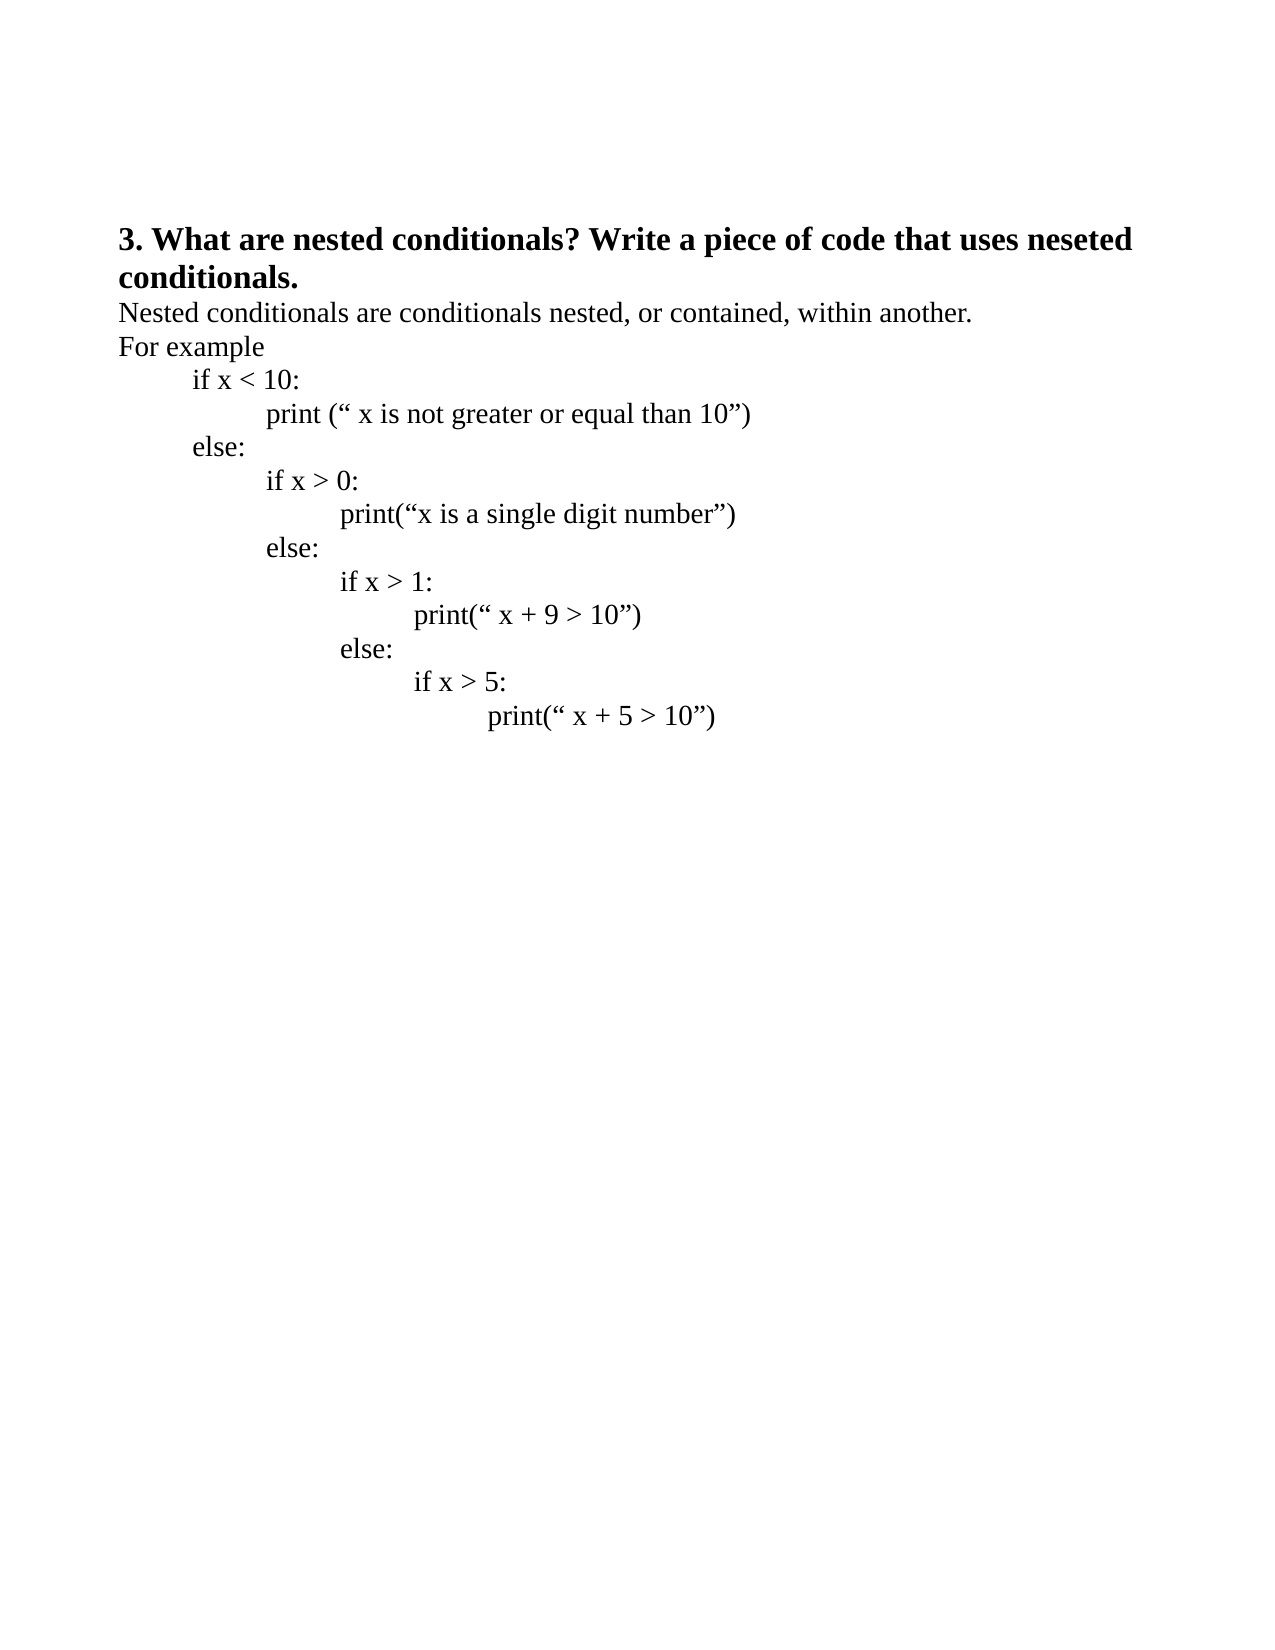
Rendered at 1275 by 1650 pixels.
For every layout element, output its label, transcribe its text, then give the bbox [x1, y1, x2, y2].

text print(“ x + 5 > 10”) [118, 698, 1157, 731]
text if x > 5: [118, 664, 1157, 698]
text 3. What are nested conditionals? Write a piece of code that uses neseted conditionals. [118, 219, 1157, 295]
text print(“ x + 9 > 10”) [118, 597, 1157, 631]
text if x < 10: [118, 362, 1157, 396]
text else: [118, 429, 1157, 463]
text Nested conditionals are conditionals nested, or contained, within another. [118, 295, 1157, 329]
text print (“ x is not greater or equal than 10”) [118, 396, 1157, 429]
text else: [118, 631, 1157, 664]
text if x > 1: [118, 564, 1157, 597]
text else: [118, 530, 1157, 564]
text For example [118, 329, 1157, 362]
text if x > 0: [118, 463, 1157, 497]
text print(“x is a single digit number”) [118, 497, 1157, 530]
